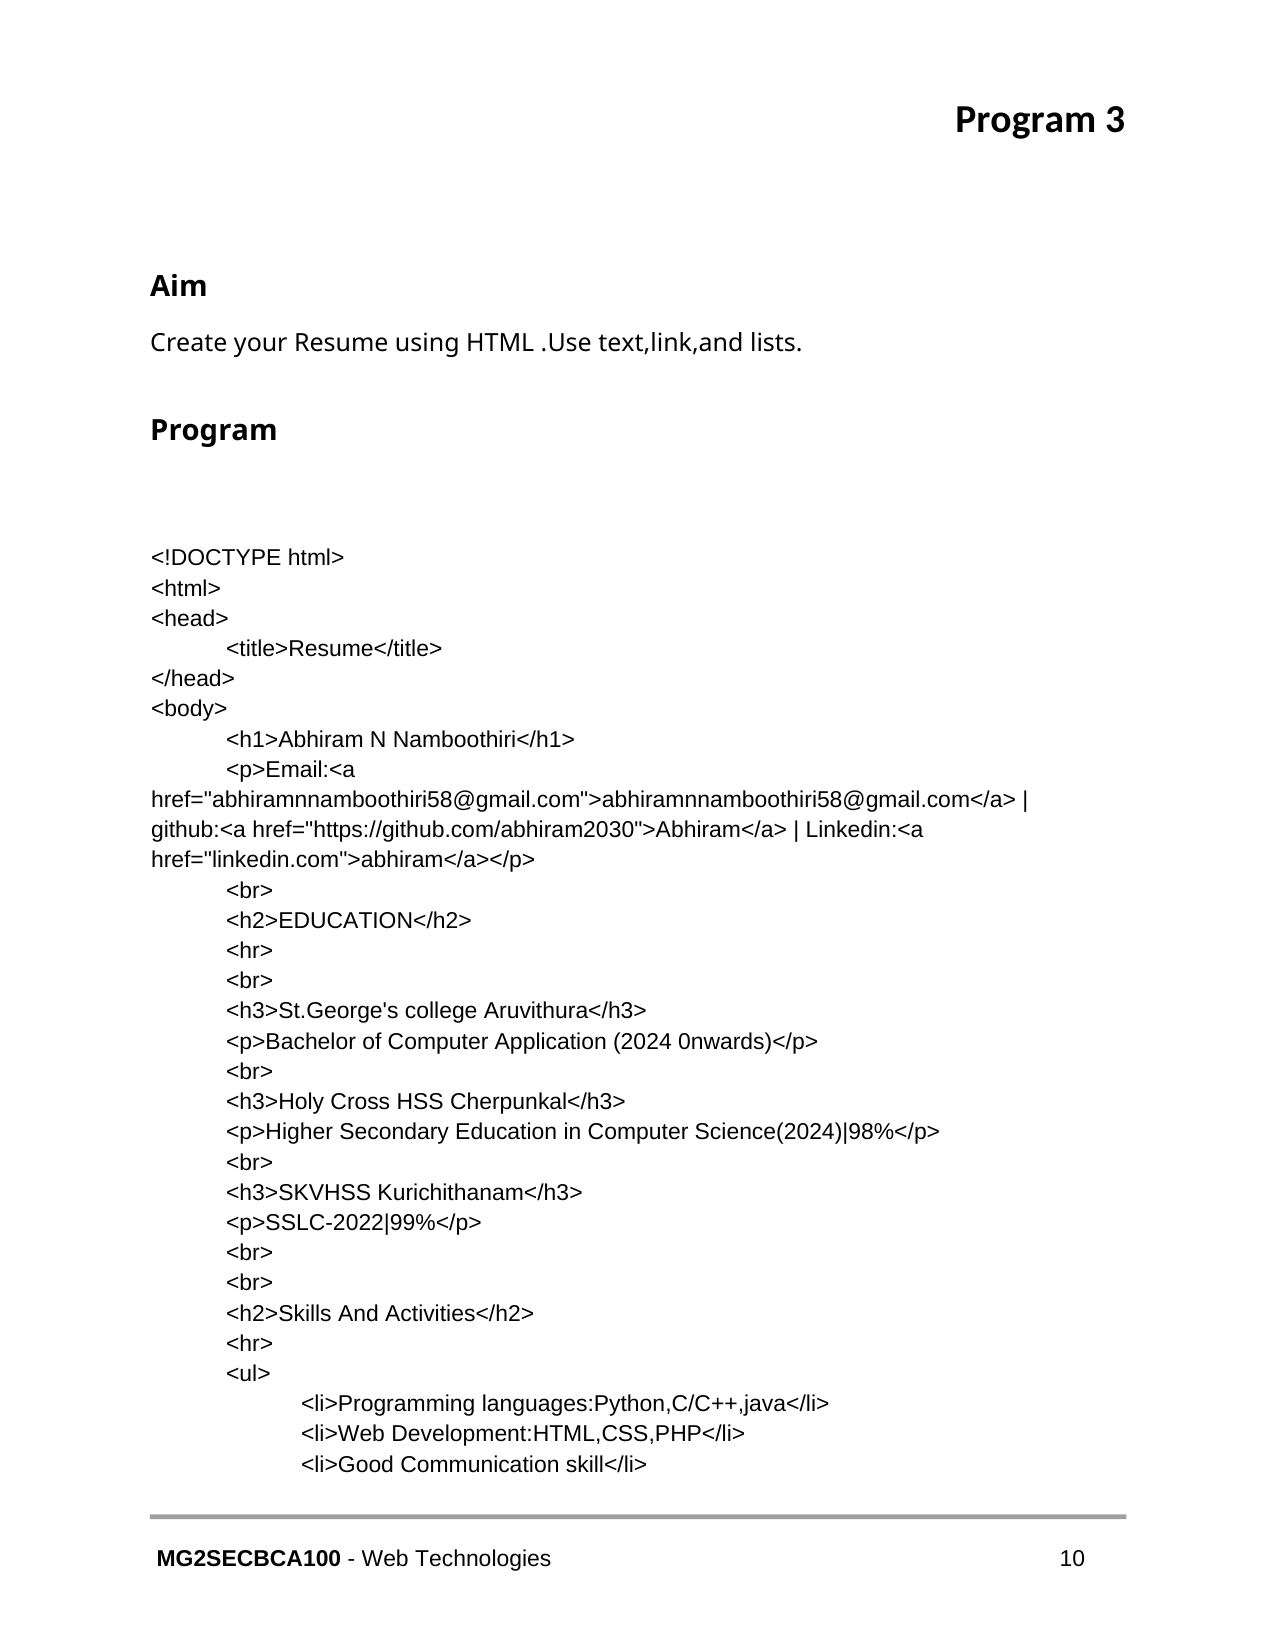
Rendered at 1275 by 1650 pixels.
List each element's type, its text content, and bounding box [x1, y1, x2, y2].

table_header <!DOCTYPE html> <html> <head> <title>Resume</title> </head> <body> <h1>Abhiram N Namboothiri</h1> <p>Email:<a href="abhiramnnamboothiri58@gmail.com">abhiramnnamboothiri58@gmail.com</a> | github:<a href="https://github.com/abhiram2030">Abhiram</a> | Linkedin:<a href="linkedin.com">abhiram</a></p> <br> <h2>EDUCATION</h2> <hr> <br> <h3>St.George's college Aruvithura</h3> <p>Bachelor of Computer Application (2024 0nwards)</p> <br> <h3>Holy Cross HSS Cherpunkal</h3> <p>Higher Secondary Education in Computer Science(2024)|98%</p> <br> <h3>SKVHSS Kurichithanam</h3> <p>SSLC-2022|99%</p> <br> <br> <h2>Skills And Activities</h2> <hr> <ul> <li>Programming languages:Python,C/C++,java</li> <li>Web Development:HTML,CSS,PHP</li> <li>Good Communication skill</li> [140, 514, 1110, 1481]
text Program 3 [225, 94, 1125, 143]
text Aim [150, 266, 1125, 305]
text Program [150, 409, 1125, 449]
text Create your Resume using HTML .Use text,link,and lists. [150, 325, 1125, 359]
